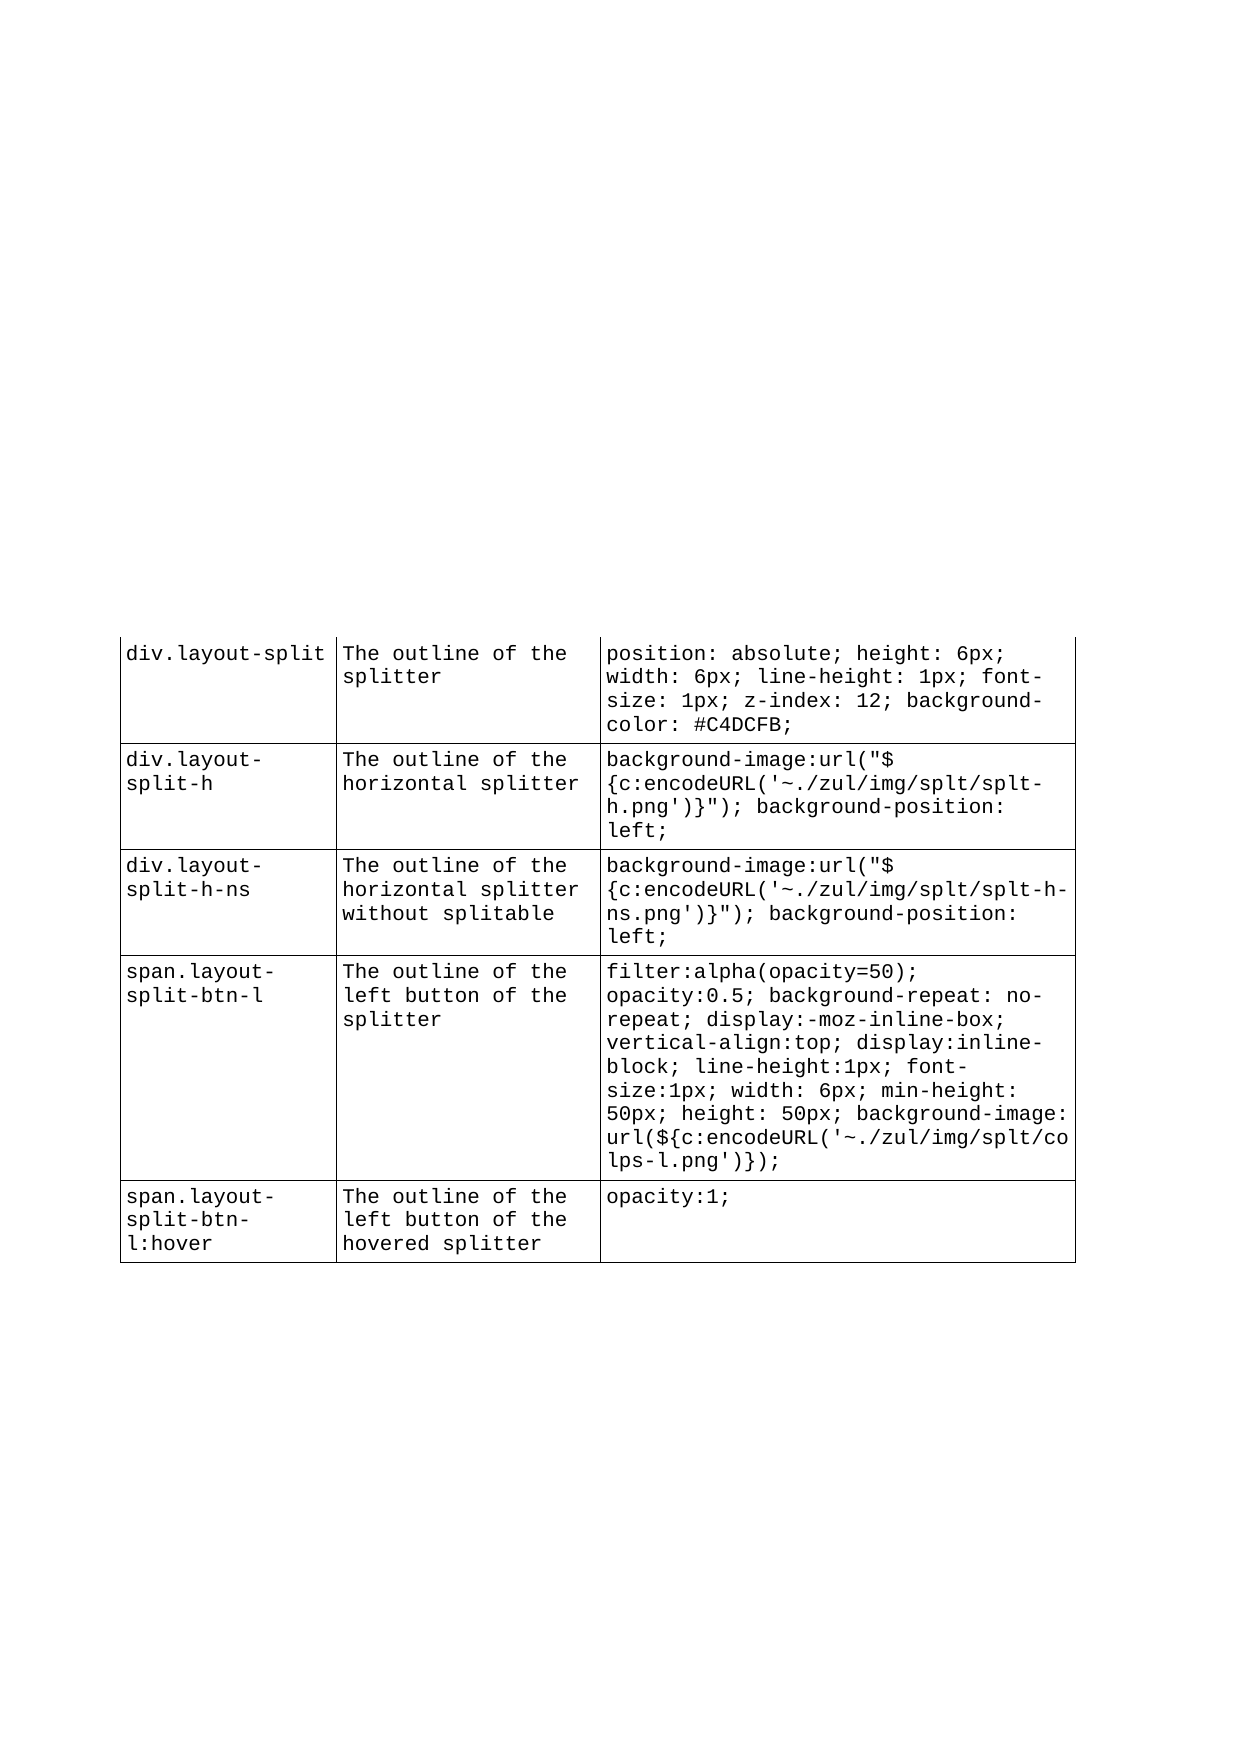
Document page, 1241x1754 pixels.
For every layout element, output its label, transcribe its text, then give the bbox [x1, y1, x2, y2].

table_cell The outline of the horizontal splitter [337, 744, 600, 849]
table_cell The outline of the left button of the splitter [337, 956, 600, 1180]
table_cell span.layout-split-btn-l [121, 956, 336, 1180]
table_cell background-image:url("${c:encodeURL('~./zul/img/splt/splt-h.png')}"); background-position: left; [601, 744, 1075, 849]
table_cell background-image:url("${c:encodeURL('~./zul/img/splt/splt-h-ns.png')}"); background-position: left; [601, 850, 1075, 955]
table_cell position: absolute; height: 6px; width: 6px; line-height: 1px; font-size: 1px; z-index: 12; background-color: #C4DCFB; [601, 637, 1075, 743]
table_cell filter:alpha(opacity=50); opacity:0.5; background-repeat: no-repeat; display:-moz-inline-box; vertical-align:top; display:inline-block; line-height:1px; font-size:1px; width: 6px; min-height: 50px; height: 50px; background-image: url(${c:encodeURL('~./zul/img/splt/colps-l.png')}); [601, 956, 1075, 1180]
table_cell span.layout-split-btn-l:hover [121, 1181, 336, 1262]
table_cell div.layout-split [121, 637, 336, 743]
table_cell The outline of the horizontal splitter without splitable [337, 850, 600, 955]
table_cell The outline of the left button of the hovered splitter [337, 1181, 600, 1262]
table_cell opacity:1; [601, 1181, 1075, 1262]
table_cell div.layout-split-h [121, 744, 336, 849]
table_cell The outline of the splitter [337, 637, 600, 743]
table_cell div.layout-split-h-ns [121, 850, 336, 955]
